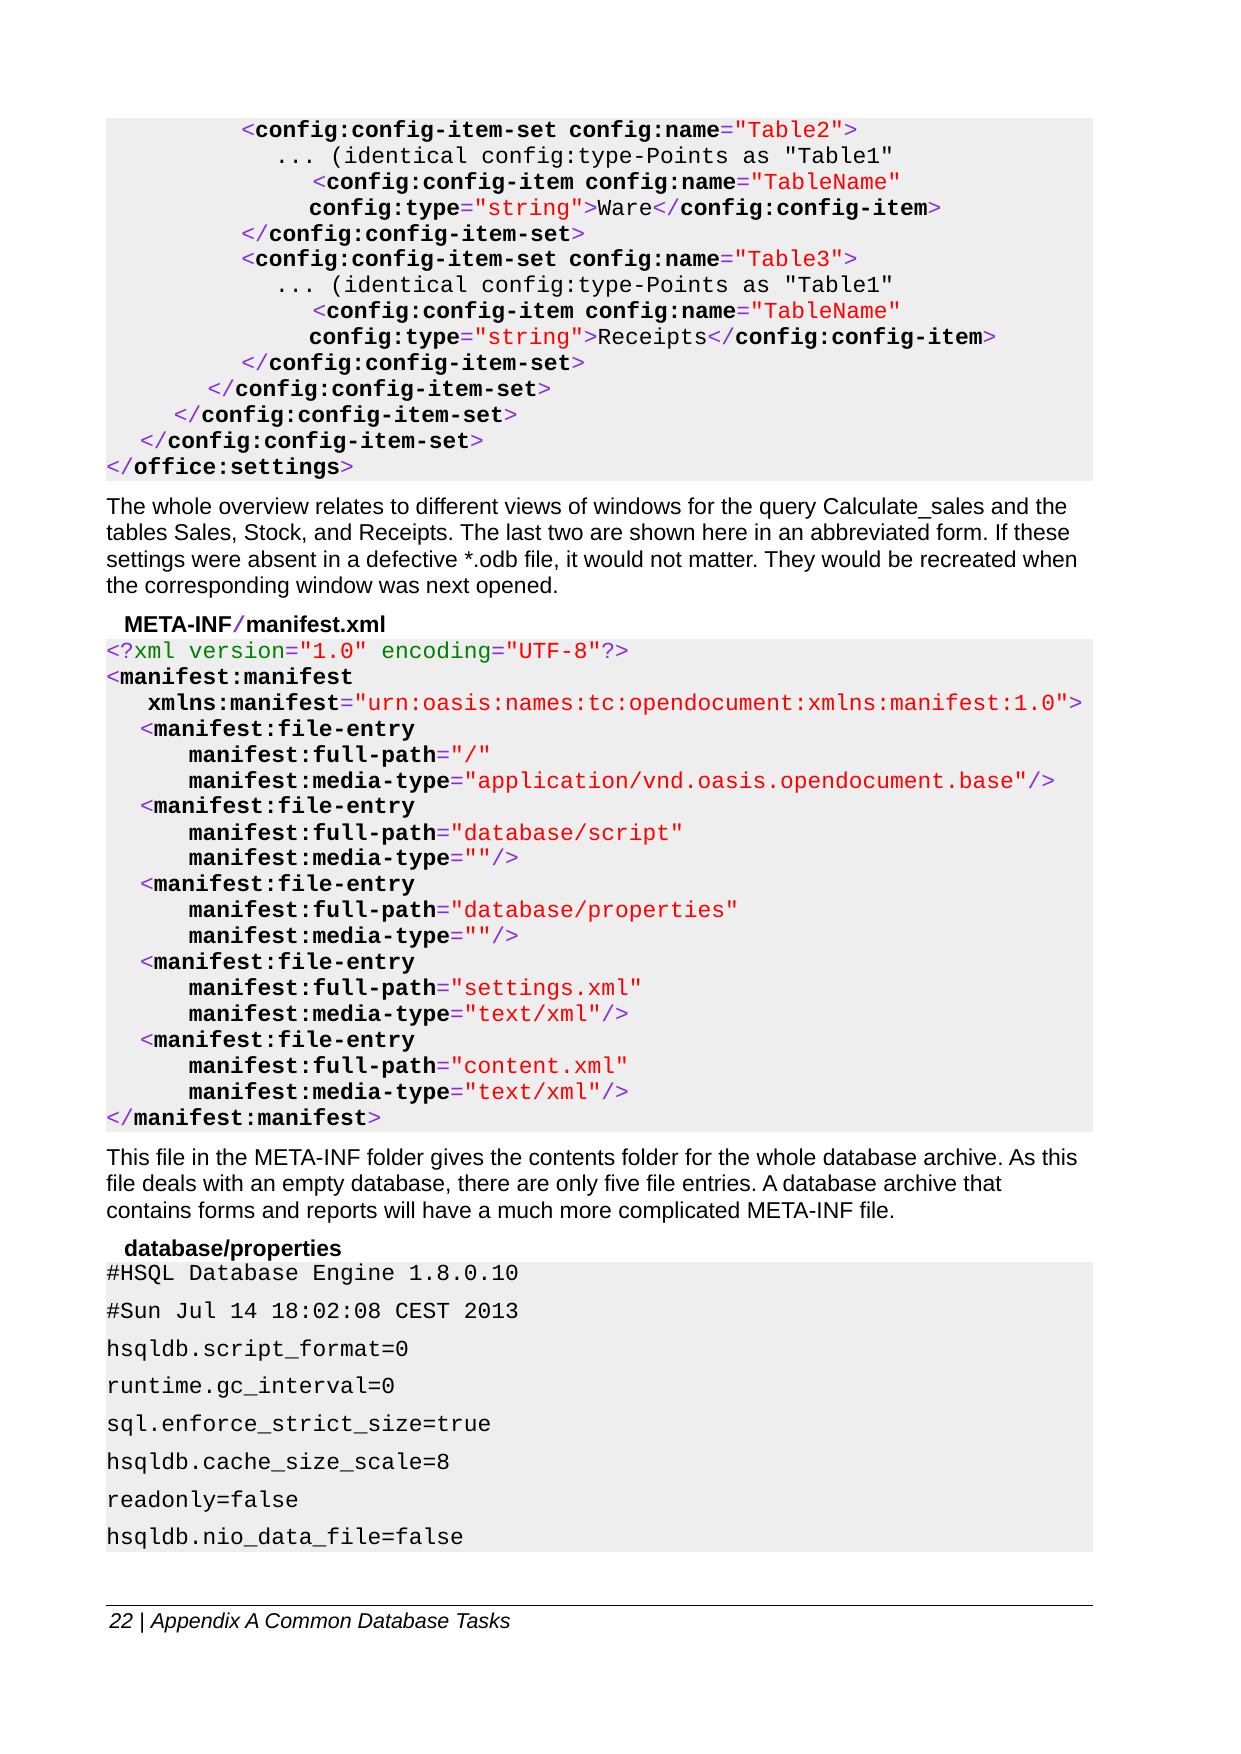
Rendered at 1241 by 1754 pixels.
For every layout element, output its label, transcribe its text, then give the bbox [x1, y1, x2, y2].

text This file in the META-INF folder gives the contents folder for the whole database archive. As this file deals with an empty database, there are only five file entries. A database archive that contains forms and reports will have a much more complicated META-INF file. [106, 1144, 1093, 1223]
text readonly=false [106, 1488, 1093, 1514]
text META-INF/manifest.xml [124, 611, 1093, 639]
text hsqldb.script_format=0 [106, 1337, 1093, 1363]
text runtime.gc_interval=0 [106, 1375, 1093, 1401]
text <?xml version="1.0" encoding="UTF-8"?> <manifest:manifest xmlns:manifest="urn:oasis:names:tc:opendocument:xmlns:manifest:1.0"> <manifest:file-entry manifest:full-path="/" manifest:media-type="application/vnd.oasis.opendocument.base"/> <manifest:file-entry manifest:full-path="database/script" manifest:media-type=""/> <manifest:file-entry manifest:full-path="database/properties" manifest:media-type=""/> <manifest:file-entry manifest:full-path="settings.xml" manifest:media-type="text/xml"/> <manifest:file-entry manifest:full-path="content.xml" manifest:media-type="text/xml"/> </manifest:manifest> [106, 639, 1093, 1132]
text hsqldb.cache_size_scale=8 [106, 1450, 1093, 1476]
text sql.enforce_strict_size=true [106, 1413, 1093, 1438]
text #Sun Jul 14 18:02:08 CEST 2013 [106, 1299, 1093, 1325]
text #HSQL Database Engine 1.8.0.10 [106, 1262, 1093, 1288]
text hsqldb.nio_data_file=false [106, 1526, 1093, 1552]
text The whole overview relates to different views of windows for the query Calculate_sales and the tables Sales, Stock, and Receipts. The last two are shown here in an abbreviated form. If these settings were absent in a defective *.odb file, it would not matter. They would be recreated when the corresponding window was next opened. [106, 493, 1093, 598]
text <config:config-item-set config:name="Table2"> ... (identical config:type-Points as "Table1" <config:config-item config:name="TableName" config:type="string">Ware</config:config-item> </config:config-item-set> <config:config-item-set config:name="Table3"> ... (identical config:type-Points as "Table1" <config:config-item config:name="TableName" config:type="string">Receipts</config:config-item> </config:config-item-set> </config:config-item-set> </config:config-item-set> </config:config-item-set> </office:settings> [106, 118, 1093, 481]
text database/properties [124, 1235, 1093, 1262]
